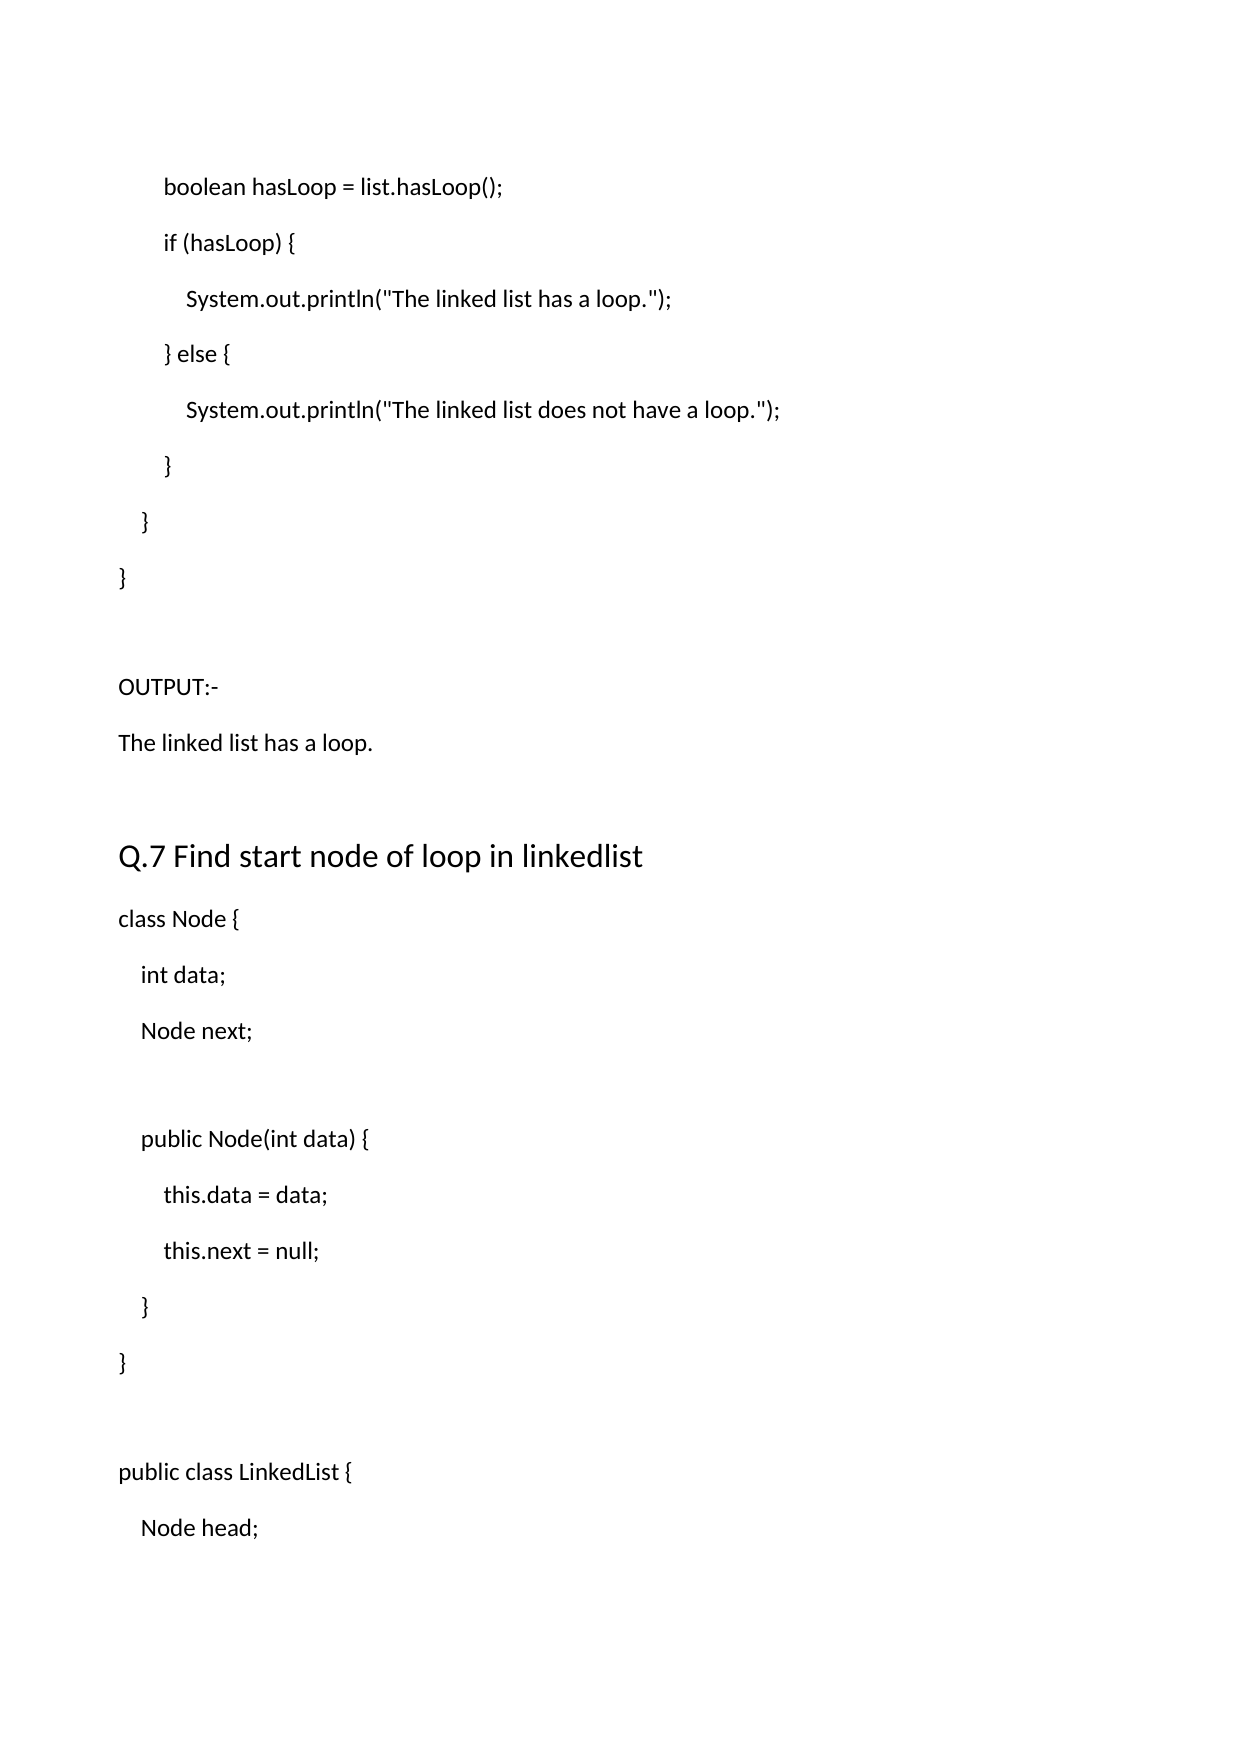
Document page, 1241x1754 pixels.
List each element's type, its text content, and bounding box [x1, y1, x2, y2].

text this.data = data; [118, 1179, 1122, 1210]
text } [118, 562, 1122, 592]
text Q.7 Find start node of loop in linkedlist [118, 836, 1122, 876]
text boolean hasLoop = list.hasLoop(); [118, 171, 1122, 202]
text } [118, 506, 1122, 537]
text The linked list has a loop. [118, 727, 1122, 757]
text this.next = null; [118, 1235, 1122, 1266]
text System.out.println("The linked list has a loop."); [118, 283, 1122, 313]
text System.out.println("The linked list does not have a loop."); [118, 394, 1122, 425]
text } [118, 1347, 1122, 1377]
text } else { [118, 339, 1122, 369]
text Node next; [118, 1015, 1122, 1045]
text OUTPUT:- [118, 671, 1122, 701]
text if (hasLoop) { [118, 227, 1122, 257]
text int data; [118, 959, 1122, 989]
text Node head; [118, 1512, 1122, 1542]
text public Node(int data) { [118, 1124, 1122, 1154]
text public class LinkedList { [118, 1456, 1122, 1486]
text } [118, 450, 1122, 481]
text } [118, 1291, 1122, 1322]
text class Node { [118, 903, 1122, 934]
